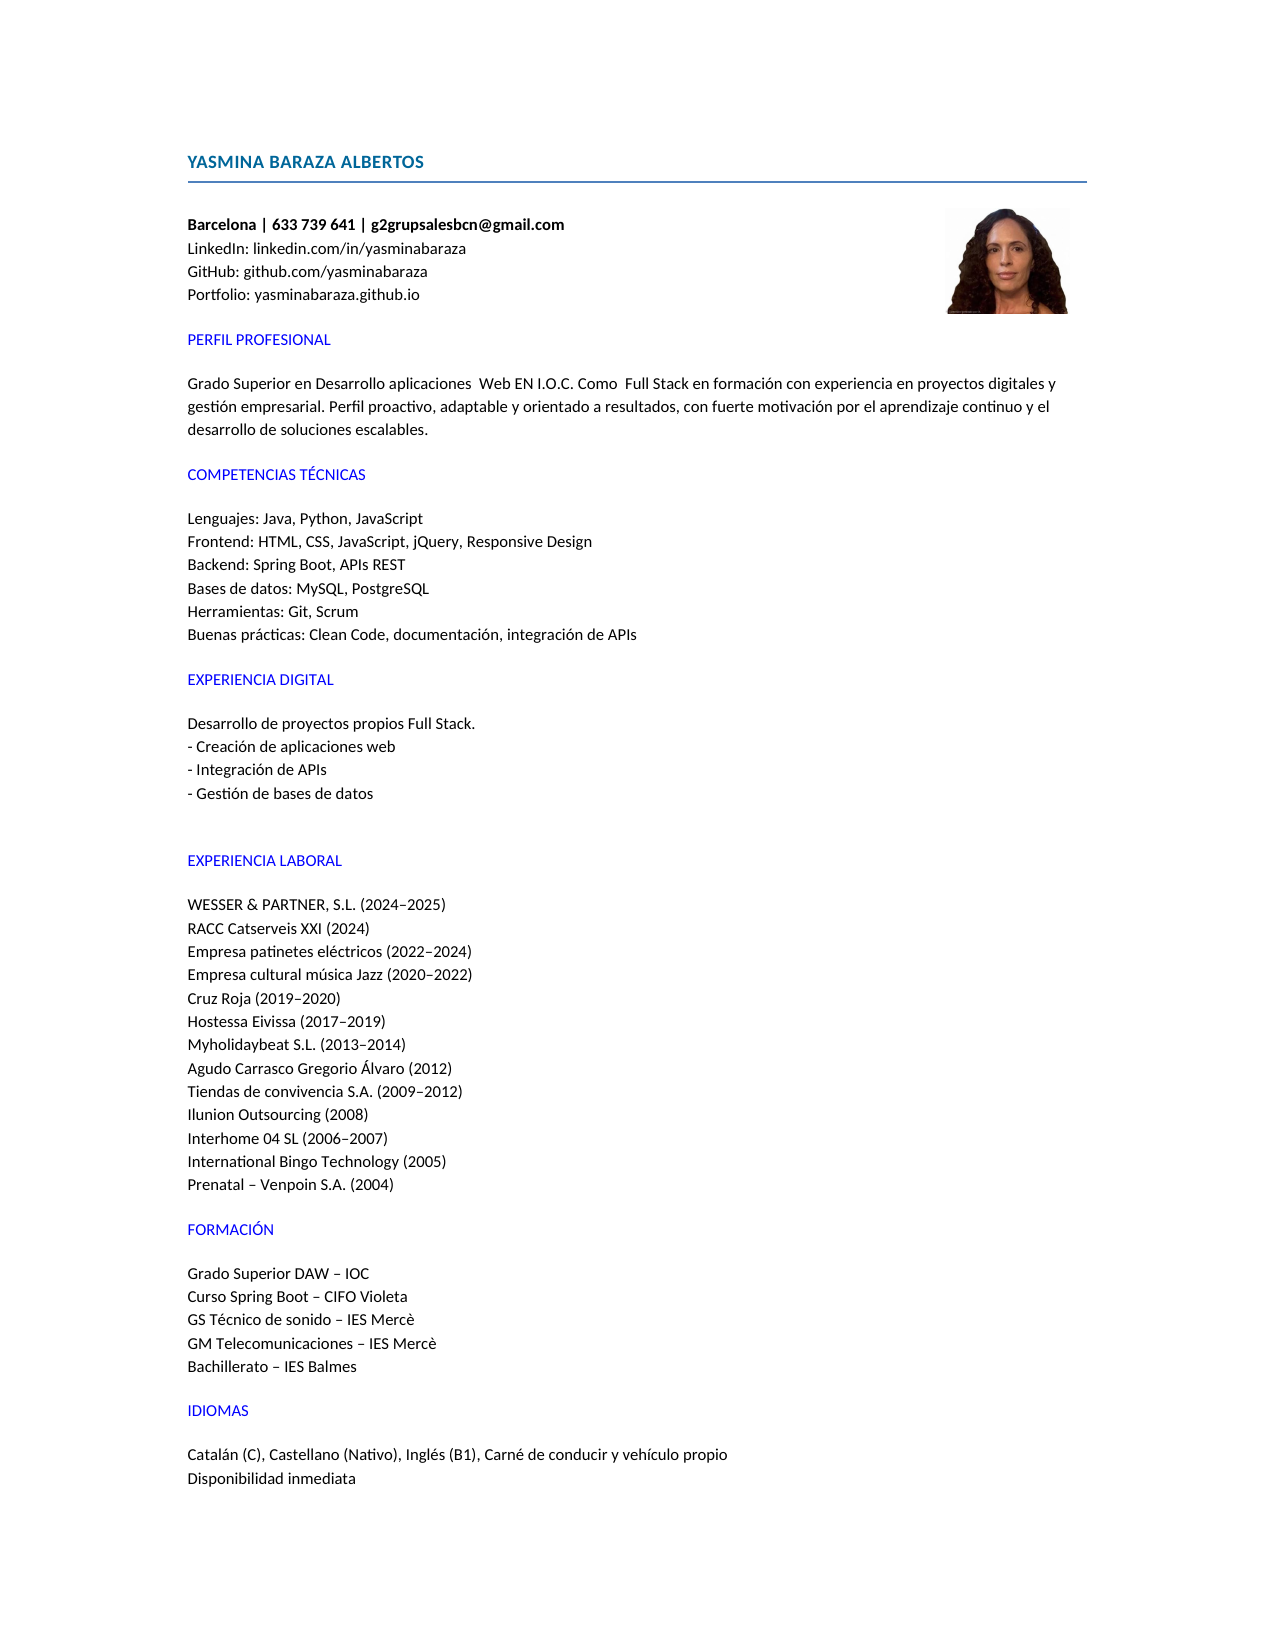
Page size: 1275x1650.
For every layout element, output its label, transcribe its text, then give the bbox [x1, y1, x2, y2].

text Desarrollo de proyectos propios Full Stack. - Creación de aplicaciones web - Integración de APIs - Gestión de bases de datos [187, 713, 1087, 827]
text Catalán (C), Castellano (Nativo), Inglés (B1), Carné de conducir y vehículo propio Disponibilidad inmediata [187, 1444, 1087, 1488]
text WESSER & PARTNER, S.L. (2024–2025) RACC Catserveis XXI (2024) Empresa patinetes eléctricos (2022–2024) Empresa cultural música Jazz (2020–2022) Cruz Roja (2019–2020) Hostessa Eivissa (2017–2019) Myholidaybeat S.L. (2013–2014) Agudo Carrasco Gregorio Álvaro (2012) Tiendas de convivencia S.A. (2009–2012) Ilunion Outsourcing (2008) Interhome 04 SL (2006–2007) International Bingo Technology (2005) Prenatal – Venpoin S.A. (2004) [187, 894, 1087, 1195]
text PERFIL PROFESIONAL [187, 329, 1087, 349]
text COMPETENCIAS TÉCNICAS [187, 464, 1087, 484]
text EXPERIENCIA LABORAL [187, 850, 1087, 871]
text EXPERIENCIA DIGITAL [187, 669, 1087, 689]
text FORMACIÓN [187, 1219, 1087, 1239]
text Grado Superior DAW – IOC Curso Spring Boot – CIFO Violeta GS Técnico de sonido – IES Mercè GM Telecomunicaciones – IES Mercè Bachillerato – IES Balmes [187, 1263, 1087, 1377]
text IDIOMAS [187, 1400, 1087, 1421]
text Grado Superior en Desarrollo aplicaciones Web EN I.O.C. Como Full Stack en formación con experiencia en proyectos digitales y gestión empresarial. Perfil proactivo, adaptable y orientado a resultados, con fuerte motivación por el aprendizaje continuo y el desarrollo de soluciones escalables. [187, 373, 1087, 440]
text Barcelona | 633 739 641 | g2grupsalesbcn@gmail.com LinkedIn: linkedin.com/in/yasminabaraza GitHub: github.com/yasminabaraza Portfolio: yasminabaraza.github.io [187, 214, 944, 305]
picture [944, 208, 1070, 314]
text Lenguajes: Java, Python, JavaScript Frontend: HTML, CSS, JavaScript, jQuery, Responsive Design Backend: Spring Boot, APIs REST Bases de datos: MySQL, PostgreSQL Herramientas: Git, Scrum Buenas prácticas: Clean Code, documentación, integración de APIs [187, 508, 1087, 645]
title YASMINA BARAZA ALBERTOS [187, 150, 1087, 183]
